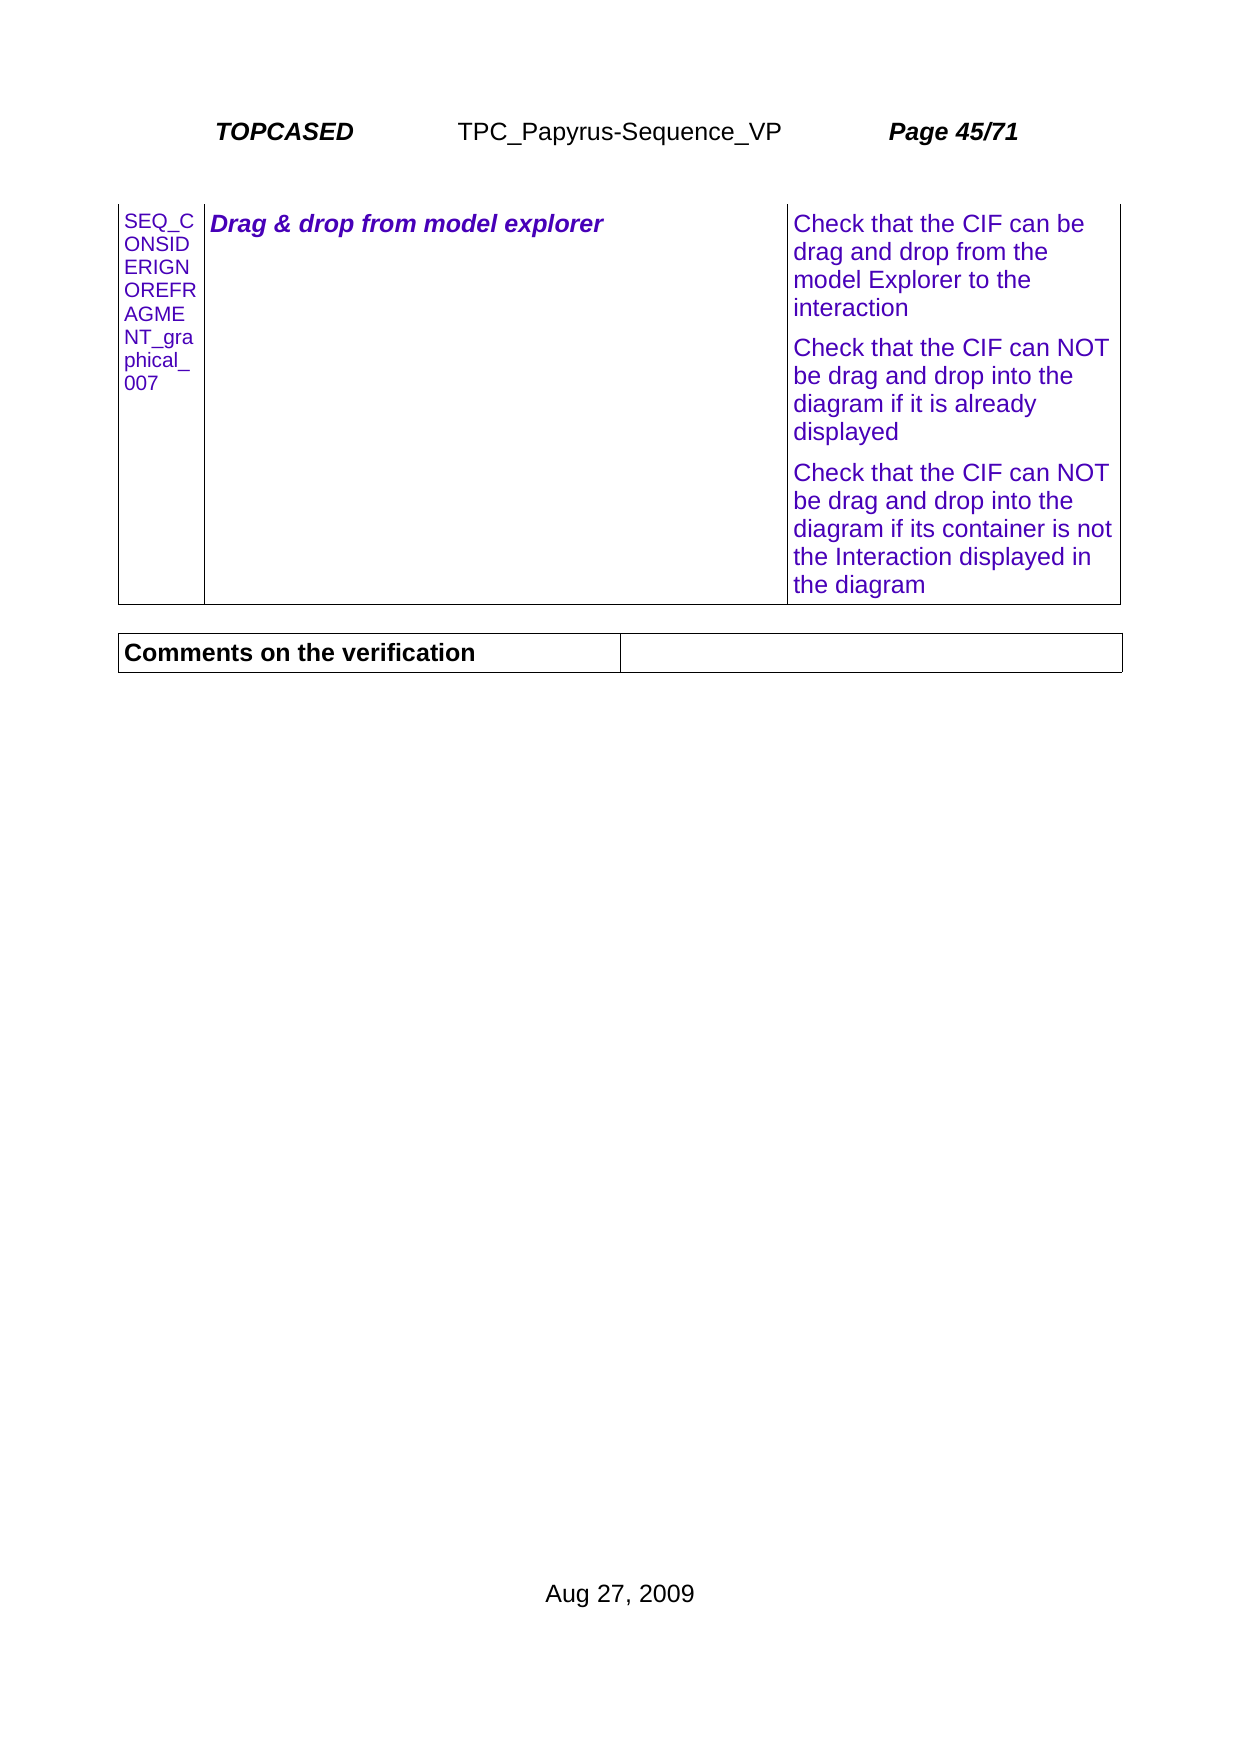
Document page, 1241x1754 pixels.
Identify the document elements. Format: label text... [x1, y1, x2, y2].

table_header Comments on the verification [119, 634, 620, 672]
table_cell SEQ_CONSIDERIGNOREFRAGMENT_graphical_007 [119, 204, 204, 604]
table_cell Drag & drop from model explorer [205, 204, 787, 604]
table_header [621, 634, 1122, 672]
table_cell Check that the CIF can be drag and drop from the model Explorer to the interaction Check that the CIF can NOT be drag and drop into the diagram if it is already displayed Check that the CIF can NOT be drag and drop into the diagram if its container is not the Interaction displayed in the diagram [788, 204, 1120, 604]
